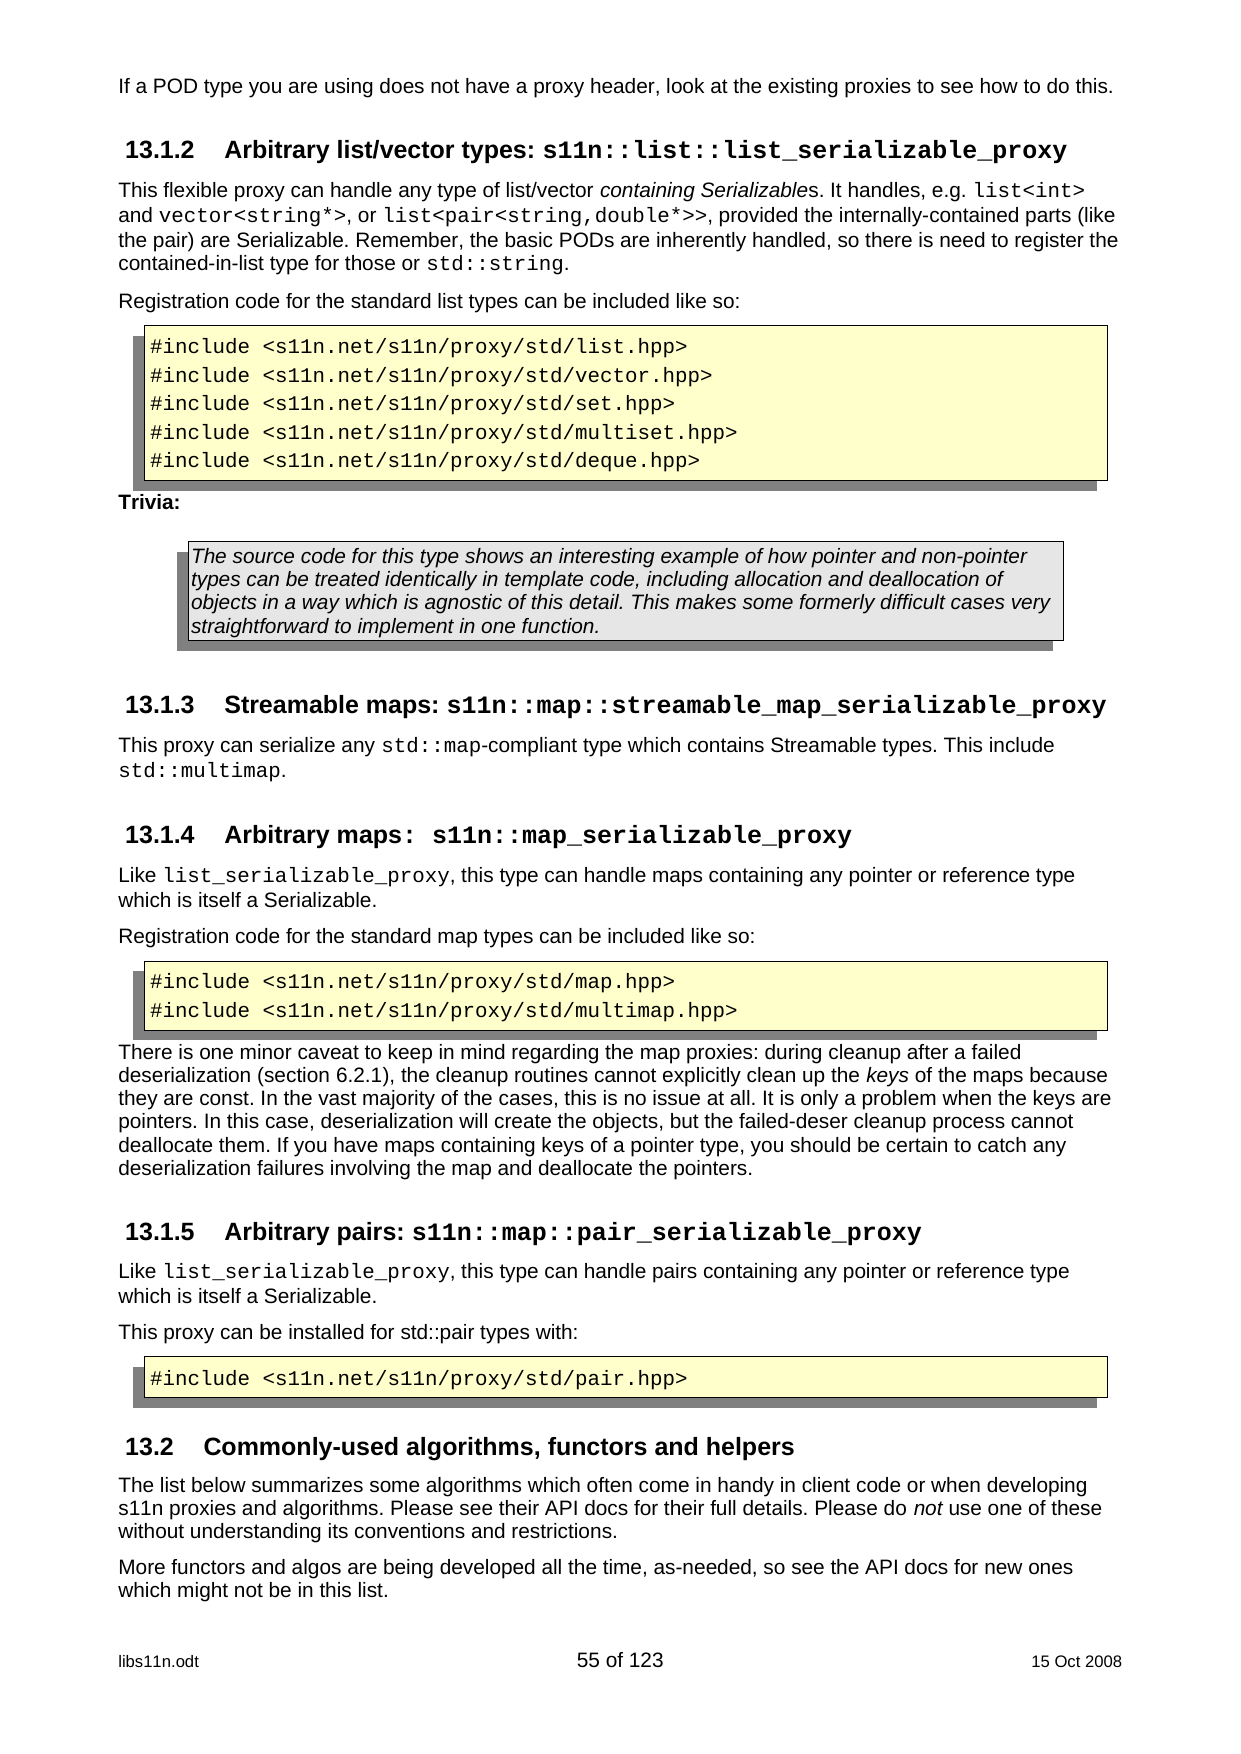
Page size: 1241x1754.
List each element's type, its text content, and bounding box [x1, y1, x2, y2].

subtitle Arbitrary maps: s11n::map_serializable_proxy [118, 821, 1122, 851]
text #include <s11n.net/s11n/proxy/std/set.hpp> [145, 382, 1107, 411]
text Like list_serializable_proxy, this type can handle maps containing any pointer or reference type which is itself a Serializable. [118, 864, 1122, 912]
text If a POD type you are using does not have a proxy header, look at the existing proxies to see how to do this. [118, 75, 1122, 98]
text Registration code for the standard map types can be included like so: [118, 925, 1122, 948]
text Trivia: [118, 491, 1122, 514]
text This flexible proxy can handle any type of list/vector containing Serializables. It handles, e.g. list<int> and vector<string*>, or list<pair<string,double*>>, provided the internally-contained parts (like the pair) are Serializable. Remember, the basic PODs are inherently handled, so there is need to register the contained-in-list type for those or std::string. [118, 178, 1122, 277]
text #include <s11n.net/s11n/proxy/std/list.hpp> [145, 326, 1107, 354]
text There is one minor caveat to keep in mind regarding the map proxies: during cleanup after a failed deserialization (section 6.2.1), the cleanup routines cannot explicitly clean up the keys of the maps because they are const. In the vast majority of the cases, this is no issue at all. It is only a problem when the keys are pointers. In this case, deserialization will create the objects, but the failed-deser cleanup process cannot deallocate them. If you have maps containing keys of a pointer type, you should be certain to catch any deserialization failures involving the map and deallocate the pointers. [118, 1040, 1122, 1180]
text This proxy can be installed for std::pair types with: [118, 1321, 1122, 1344]
subtitle Arbitrary list/vector types: s11n::list::list_serializable_proxy [118, 136, 1122, 166]
text #include <s11n.net/s11n/proxy/std/vector.hpp> [145, 354, 1107, 382]
text The source code for this type shows an interesting example of how pointer and non-pointer types can be treated identically in template code, including allocation and deallocation of objects in a way which is agnostic of this detail. This makes some formerly difficult cases very straightforward to implement in one function. [189, 542, 1063, 640]
text #include <s11n.net/s11n/proxy/std/multiset.hpp> [145, 411, 1107, 439]
text This proxy can serialize any std::map-compliant type which contains Streamable types. This include std::multimap. [118, 734, 1122, 784]
text #include <s11n.net/s11n/proxy/std/pair.hpp> [145, 1357, 1107, 1397]
text Registration code for the standard list types can be included like so: [118, 289, 1122, 313]
subtitle Streamable maps: s11n::map::streamable_map_serializable_proxy [118, 691, 1122, 721]
text #include <s11n.net/s11n/proxy/std/map.hpp> [145, 962, 1107, 989]
text Like list_serializable_proxy, this type can handle pairs containing any pointer or reference type which is itself a Serializable. [118, 1260, 1122, 1308]
text More functors and algos are being developed all the time, as-needed, so see the API docs for new ones which might not be in this list. [118, 1555, 1122, 1602]
text #include <s11n.net/s11n/proxy/std/multimap.hpp> [145, 989, 1107, 1030]
text The list below summarizes some algorithms which often come in handy in client code or when developing s11n proxies and algorithms. Please see their API docs for their full details. Please do not use one of these without understanding its conventions and restrictions. [118, 1473, 1122, 1543]
subtitle Commonly-used algorithms, functors and helpers [118, 1433, 1122, 1461]
subtitle Arbitrary pairs: s11n::map::pair_serializable_proxy [118, 1217, 1122, 1247]
text #include <s11n.net/s11n/proxy/std/deque.hpp> [145, 439, 1107, 480]
